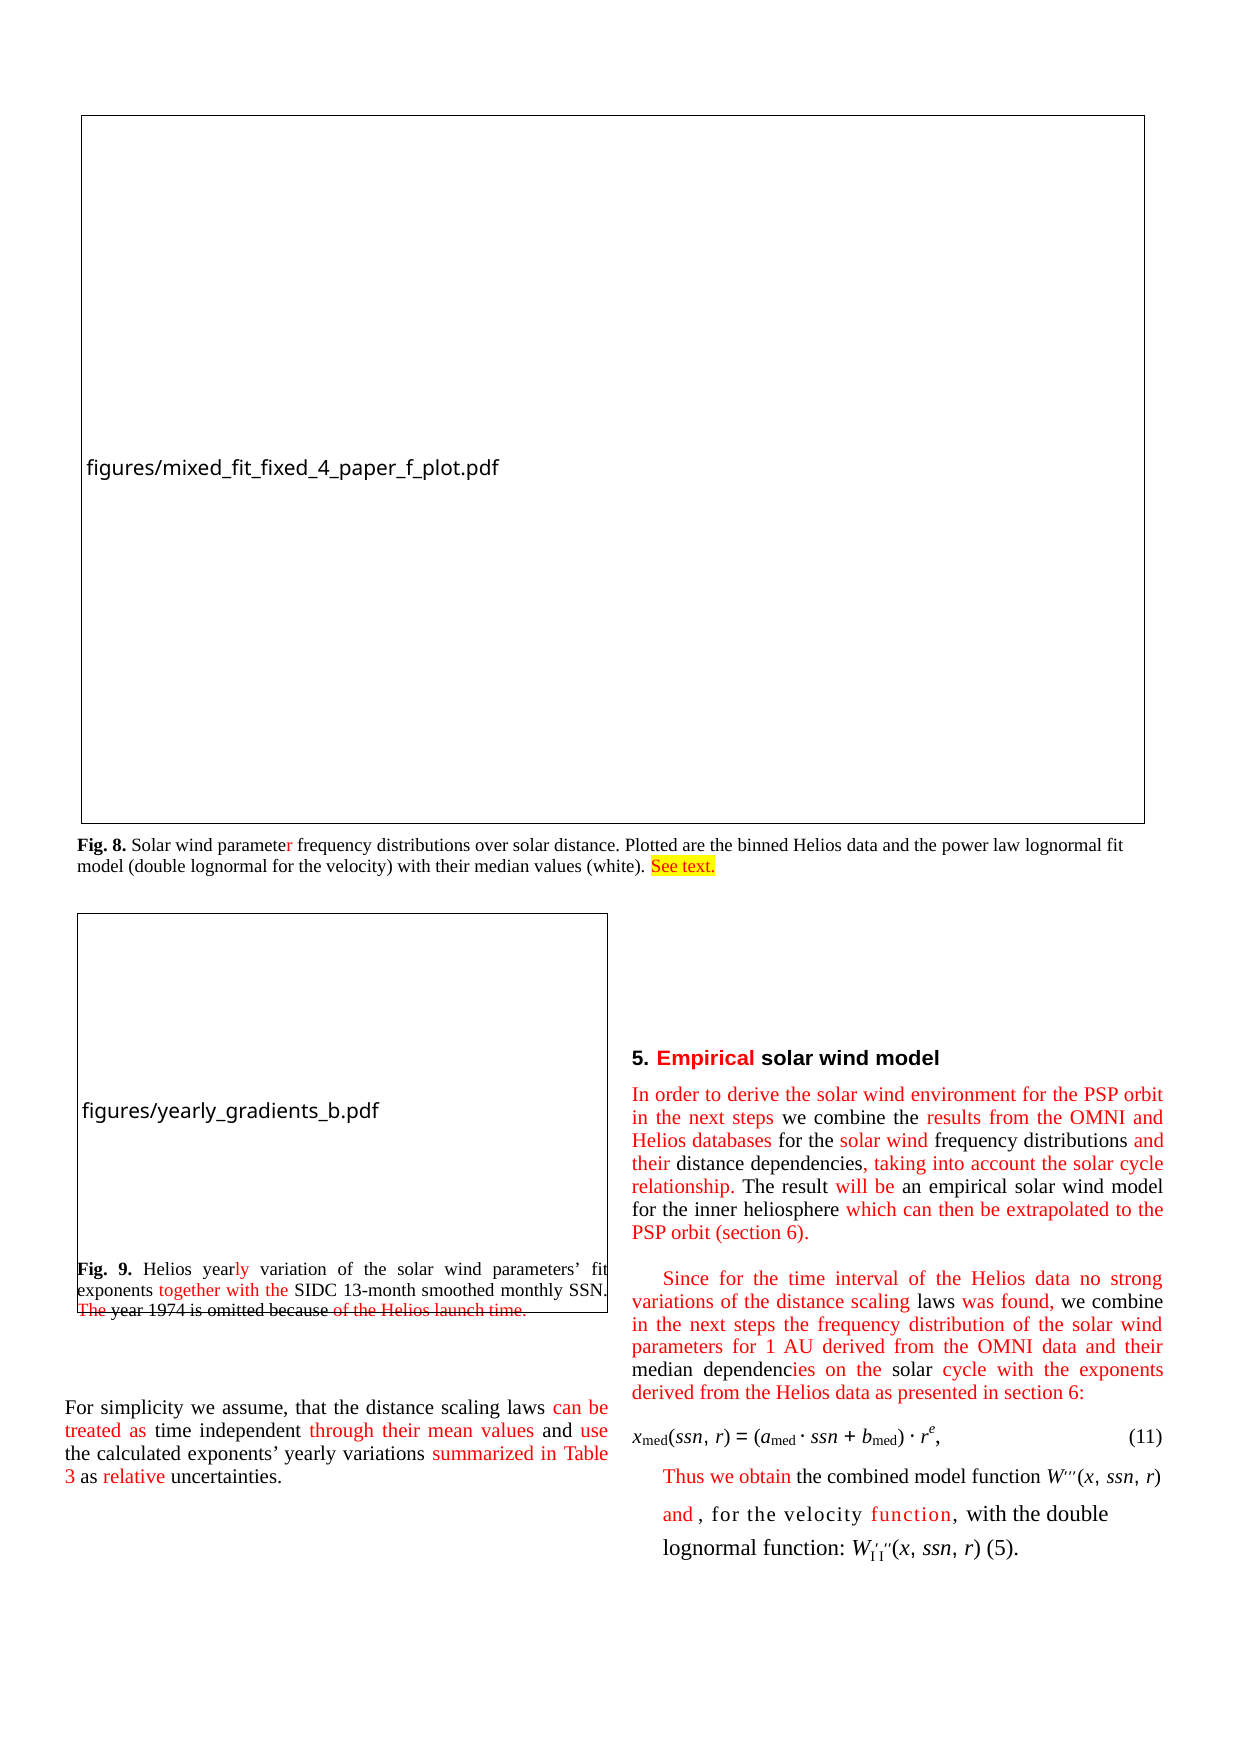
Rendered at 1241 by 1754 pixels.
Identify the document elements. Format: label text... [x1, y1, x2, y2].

text figures/mixed_fit_fixed_4_paper_f_plot.pdf [86, 453, 1144, 482]
text figures/yearly_gradients_b.pdf [82, 1096, 608, 1124]
text Fig. 9. Helios yearly variation of the solar wind parameters’ fit exponents together with the SIDC 13-month smoothed monthly SSN. The year 1974 is omitted because of the Helios launch time. [78, 1258, 607, 1312]
text Fig. 8. Solar wind parameter frequency distributions over solar distance. Plotted are the binned Helios data and the power law lognormal fit model (double lognormal for the velocity) with their median values (white). See text. [77, 834, 1176, 876]
text For simplicity we assume, that the distance scaling laws can be treated as time independent through their mean values and use the calculated exponents’ yearly variations summarized in Table 3 as relative uncertainties. [64, 1396, 608, 1488]
text xmed(ssn, r) = (amed · ssn + bmed) · re, (11) Thus we obtain the combined model function W,,,(x, ssn, r) and , for the velocity function, with the double lognormal function: WI,I,,(x, ssn, r) (5). [632, 1411, 1164, 1565]
text Fig. 9. Helios yearly variation of the solar wind parameters’ fit exponents together with the SIDC 13-month smoothed monthly SSN. The year 1974 is omitted because of the Helios launch time. [77, 1313, 608, 1321]
text In order to derive the solar wind environment for the PSP orbit in the next steps we combine the results from the OMNI and Helios databases for the solar wind frequency distributions and their distance dependencies, taking into account the solar cycle relationship. The result will be an empirical solar wind model for the inner heliosphere which can then be extrapolated to the PSP orbit (section 6). [632, 1083, 1164, 1244]
subtitle Empirical solar wind model [632, 1046, 1176, 1070]
text Since for the time interval of the Helios data no strong variations of the distance scaling laws was found, we combine in the next steps the frequency distribution of the solar wind parameters for 1 AU derived from the OMNI data and their median dependencies on the solar cycle with the exponents derived from the Helios data as presented in section 6: [632, 1267, 1164, 1404]
